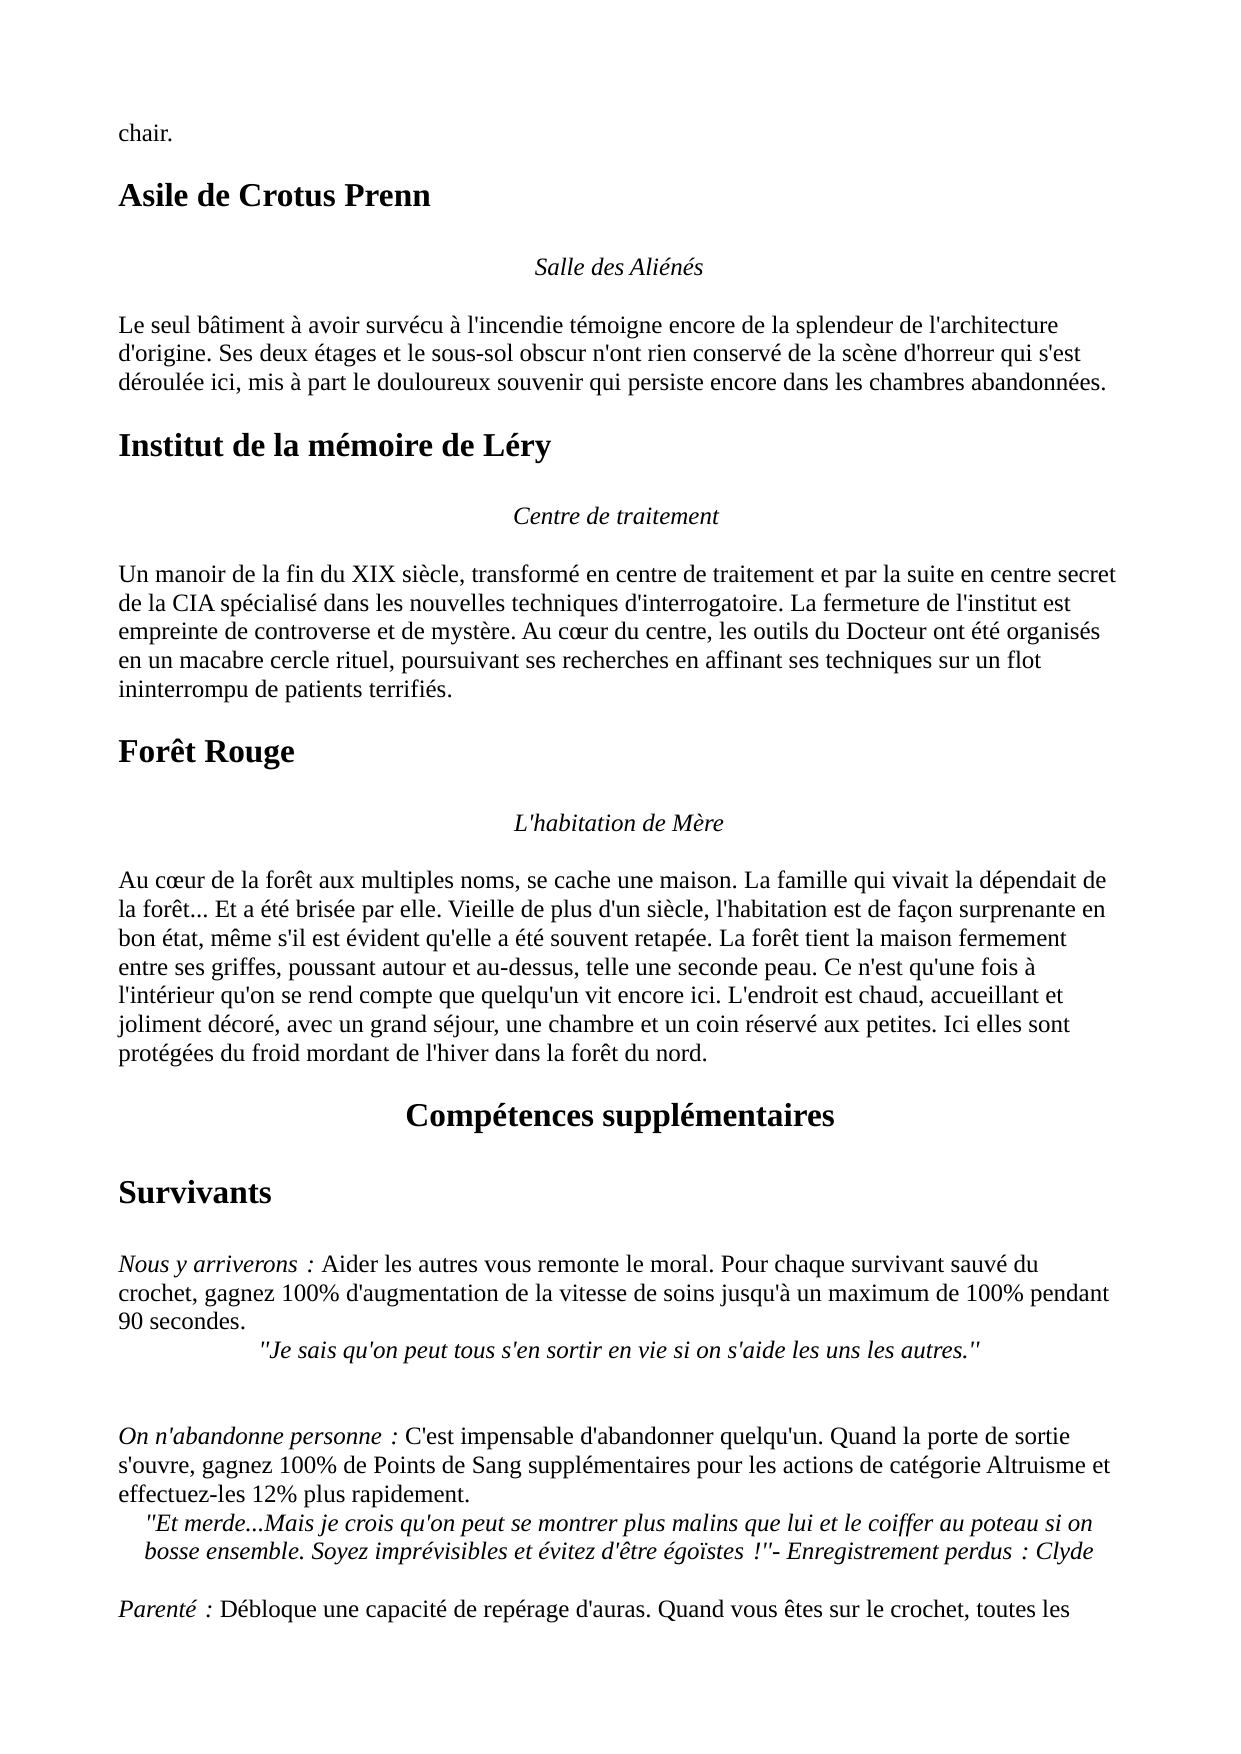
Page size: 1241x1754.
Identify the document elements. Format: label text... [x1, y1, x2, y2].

text Parenté : Débloque une capacité de repérage d'auras. Quand vous êtes sur le crochet, toutes les [118, 1594, 1122, 1623]
text Survivants [118, 1172, 1122, 1211]
text Forêt Rouge [118, 731, 1122, 770]
text Centre de traitement [118, 501, 1122, 530]
text Institut de la mémoire de Léry [118, 425, 1122, 463]
text Asile de Crotus Prenn [118, 176, 1122, 214]
text chair. [118, 118, 1122, 147]
text Le seul bâtiment à avoir survécu à l'incendie témoigne encore de la splendeur de l'architecture d'origine. Ses deux étages et le sous-sol obscur n'ont rien conservé de la scène d'horreur qui s'est déroulée ici, mis à part le douloureux souvenir qui persiste encore dans les chambres abandonnées. [118, 310, 1122, 396]
text Nous y arriverons : Aider les autres vous remonte le moral. Pour chaque survivant sauvé du crochet, gagnez 100% d'augmentation de la vitesse de soins jusqu'à un maximum de 100% pendant 90 secondes. [118, 1249, 1122, 1335]
text Salle des Aliénés [118, 252, 1122, 281]
text Compétences supplémentaires [118, 1096, 1122, 1134]
text L'habitation de Mère [118, 808, 1122, 837]
text Au cœur de la forêt aux multiples noms, se cache une maison. La famille qui vivait la dépendait de la forêt... Et a été brisée par elle. Vieille de plus d'un siècle, l'habitation est de façon surprenante en bon état, même s'il est évident qu'elle a été souvent retapée. La forêt tient la maison fermement entre ses griffes, poussant autour et au-dessus, telle une seconde peau. Ce n'est qu'une fois à l'intérieur qu'on se rend compte que quelqu'un vit encore ici. L'endroit est chaud, accueillant et joliment décoré, avec un grand séjour, une chambre et un coin réservé aux petites. Ici elles sont protégées du froid mordant de l'hiver dans la forêt du nord. [118, 866, 1122, 1067]
text ''Et merde...Mais je crois qu'on peut se montrer plus malins que lui et le coiffer au poteau si on bosse ensemble. Soyez imprévisibles et évitez d'être égoïstes !''- Enregistrement perdus : Clyde [118, 1508, 1122, 1565]
text ''Je sais qu'on peut tous s'en sortir en vie si on s'aide les uns les autres.'' [118, 1335, 1122, 1364]
text Un manoir de la fin du XIX siècle, transformé en centre de traitement et par la suite en centre secret de la CIA spécialisé dans les nouvelles techniques d'interrogatoire. La fermeture de l'institut est empreinte de controverse et de mystère. Au cœur du centre, les outils du Docteur ont été organisés en un macabre cercle rituel, poursuivant ses recherches en affinant ses techniques sur un flot ininterrompu de patients terrifiés. [118, 559, 1122, 703]
text On n'abandonne personne : C'est impensable d'abandonner quelqu'un. Quand la porte de sortie s'ouvre, gagnez 100% de Points de Sang supplémentaires pour les actions de catégorie Altruisme et effectuez-les 12% plus rapidement. [118, 1421, 1122, 1508]
